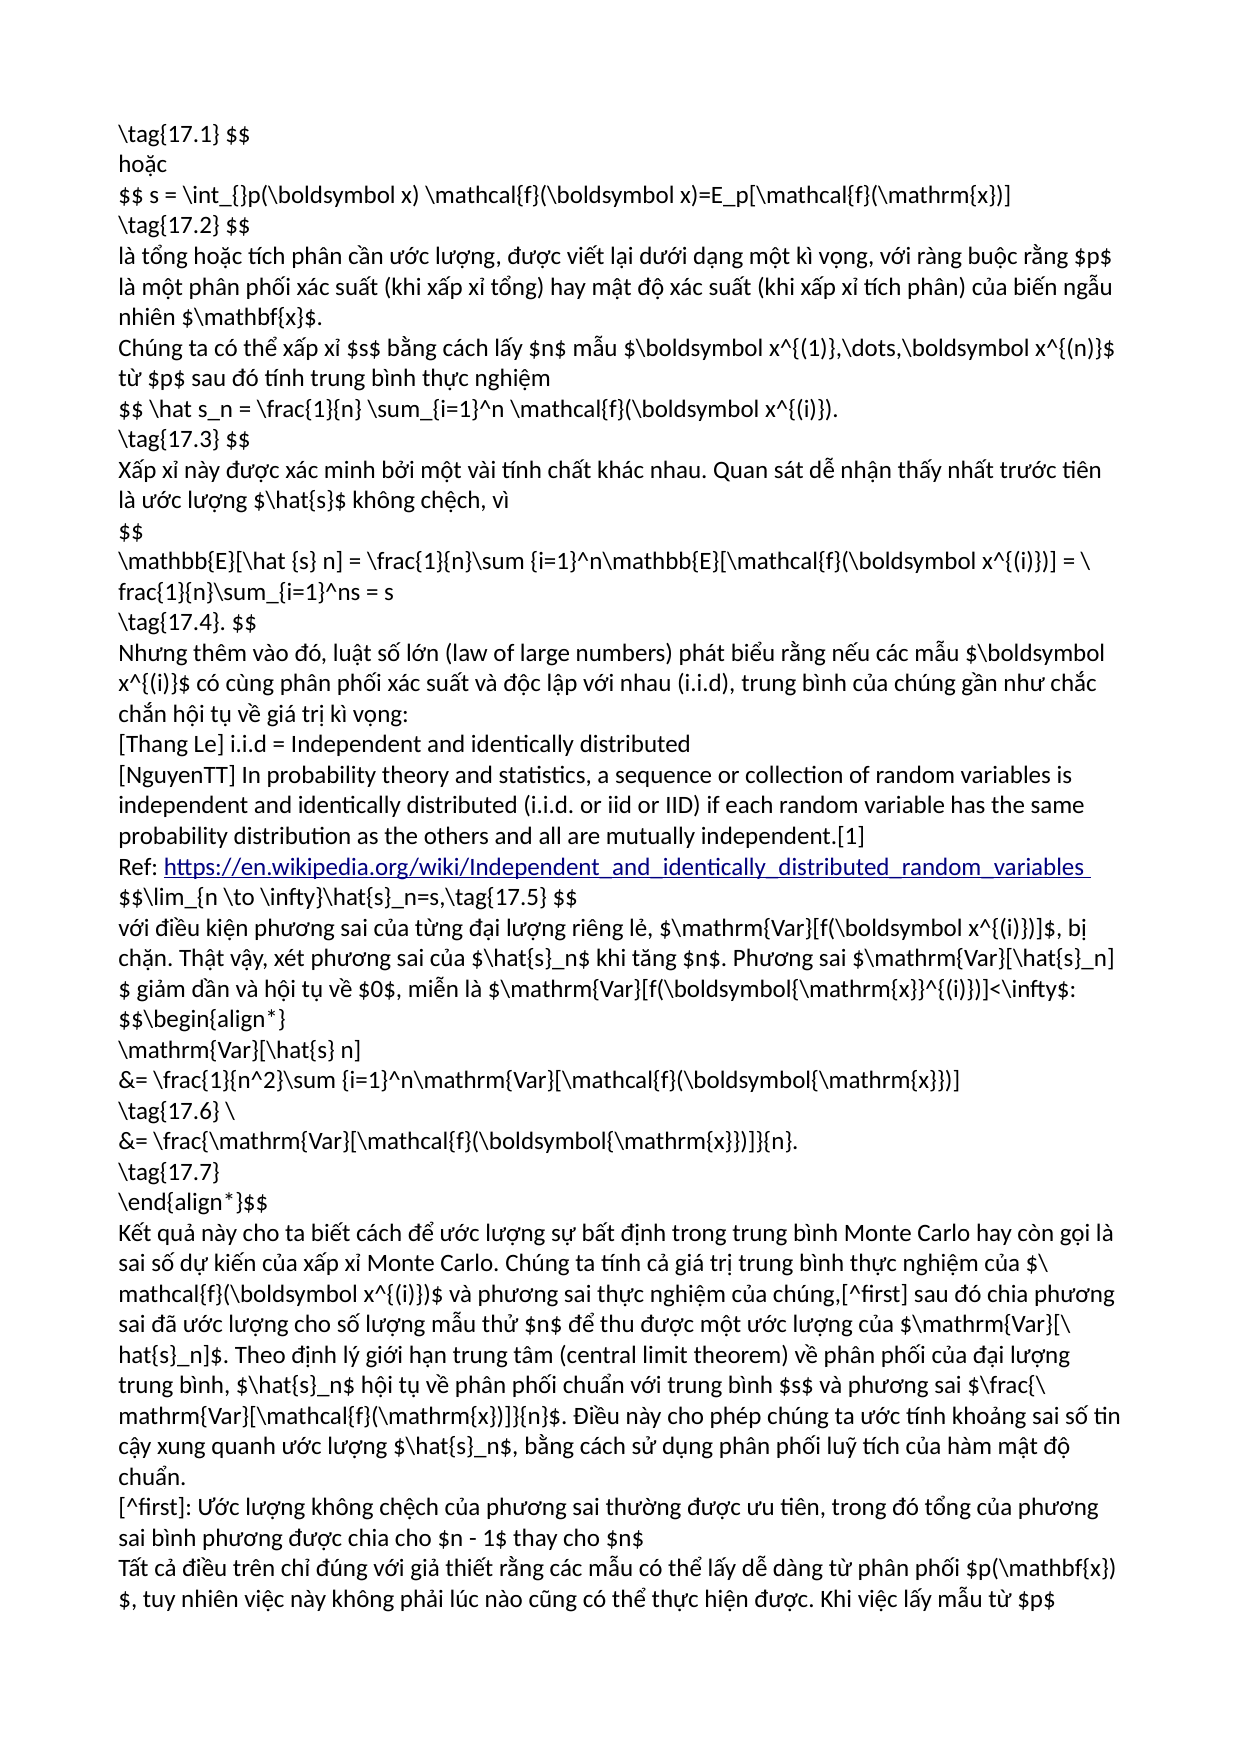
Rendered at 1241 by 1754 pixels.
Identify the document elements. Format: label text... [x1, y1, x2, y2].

text Tất cả điều trên chỉ đúng với giả thiết rằng các mẫu có thể lấy dễ dàng từ phân phối $p(\mathbf{x})$, tuy nhiên việc này không phải lúc nào cũng có thể thực hiện được. Khi việc lấy mẫu từ $p$ [118, 1553, 1122, 1614]
text \tag{17.7} [118, 1156, 1122, 1186]
text \tag{17.2} $$ [118, 210, 1122, 240]
text \tag{17.6} \ [118, 1095, 1122, 1125]
text &= \frac{1}{n^2}\sum {i=1}^n\mathrm{Var}[\mathcal{f}(\boldsymbol{\mathrm{x}})] [118, 1064, 1122, 1095]
text $$\lim_{n \to \infty}\hat{s}_n=s,\tag{17.5} $$ [118, 881, 1122, 912]
text là tổng hoặc tích phân cần ước lượng, được viết lại dưới dạng một kì vọng, với ràng buộc rằng $p$ là một phân phối xác suất (khi xấp xỉ tổng) hay mật độ xác suất (khi xấp xỉ tích phân) của biến ngẫu nhiên $\mathbf{x}$. [118, 240, 1122, 332]
text \end{align*}$$ [118, 1186, 1122, 1217]
text \mathbb{E}[\hat {s} n] = \frac{1}{n}\sum {i=1}^n\mathbb{E}[\mathcal{f}(\boldsymbol x^{(i)})] = \frac{1}{n}\sum_{i=1}^ns = s [118, 545, 1122, 606]
text Nhưng thêm vào đó, luật số lớn (law of large numbers) phát biểu rằng nếu các mẫu $\boldsymbol x^{(i)}$ có cùng phân phối xác suất và độc lập với nhau (i.i.d), trung bình của chúng gần như chắc chắn hội tụ về giá trị kì vọng: [118, 637, 1122, 728]
text Chúng ta có thể xấp xỉ $s$ bằng cách lấy $n$ mẫu $\boldsymbol x^{(1)},\dots,\boldsymbol x^{(n)}$ từ $p$ sau đó tính trung bình thực nghiệm [118, 332, 1122, 393]
text $$ \hat s_n = \frac{1}{n} \sum_{i=1}^n \mathcal{f}(\boldsymbol x^{(i)}). [118, 393, 1122, 423]
text Xấp xỉ này được xác minh bởi một vài tính chất khác nhau. Quan sát dễ nhận thấy nhất trước tiên là ước lượng $\hat{s}$ không chệch, vì [118, 454, 1122, 515]
text [^first]: Ước lượng không chệch của phương sai thường được ưu tiên, trong đó tổng của phương sai bình phương được chia cho $n - 1$ thay cho $n$ [118, 1492, 1122, 1553]
text Kết quả này cho ta biết cách để ước lượng sự bất định trong trung bình Monte Carlo hay còn gọi là sai số dự kiến của xấp xỉ Monte Carlo. Chúng ta tính cả giá trị trung bình thực nghiệm của $\mathcal{f}(\boldsymbol x^{(i)})$ và phương sai thực nghiệm của chúng,[^first] sau đó chia phương sai đã ước lượng cho số lượng mẫu thử $n$ để thu được một ước lượng của $\mathrm{Var}[\hat{s}_n]$. Theo định lý giới hạn trung tâm (central limit theorem) về phân phối của đại lượng trung bình, $\hat{s}_n$ hội tụ về phân phối chuẩn với trung bình $s$ và phương sai $\frac{\mathrm{Var}[\mathcal{f}(\mathrm{x})]}{n}$. Điều này cho phép chúng ta ước tính khoảng sai số tin cậy xung quanh ước lượng $\hat{s}_n$, bằng cách sử dụng phân phối luỹ tích của hàm mật độ chuẩn. [118, 1217, 1122, 1492]
text \tag{17.1} $$ [118, 118, 1122, 149]
text \tag{17.3} $$ [118, 423, 1122, 454]
text [Thang Le] i.i.d = Independent and identically distributed [118, 728, 1122, 759]
text \tag{17.4}. $$ [118, 606, 1122, 637]
text Ref: https://en.wikipedia.org/wiki/Independent_and_identically_distributed_random_variables [118, 851, 1122, 881]
text &= \frac{\mathrm{Var}[\mathcal{f}(\boldsymbol{\mathrm{x}})]}{n}. [118, 1125, 1122, 1156]
text với điều kiện phương sai của từng đại lượng riêng lẻ, $\mathrm{Var}[f(\boldsymbol x^{(i)})]$, bị chặn. Thật vậy, xét phương sai của $\hat{s}_n$ khi tăng $n$. Phương sai $\mathrm{Var}[\hat{s}_n]$ giảm dần và hội tụ về $0$, miễn là $\mathrm{Var}[f(\boldsymbol{\mathrm{x}}^{(i)})]<\infty$: [118, 912, 1122, 1003]
text $$\begin{align*} [118, 1003, 1122, 1034]
text hoặc [118, 149, 1122, 179]
text $$ s = \int_{}p(\boldsymbol x) \mathcal{f}(\boldsymbol x)=E_p[\mathcal{f}(\mathrm{x})] [118, 179, 1122, 210]
text \mathrm{Var}[\hat{s} n] [118, 1034, 1122, 1064]
text [NguyenTT] In probability theory and statistics, a sequence or collection of random variables is independent and identically distributed (i.i.d. or iid or IID) if each random variable has the same probability distribution as the others and all are mutually independent.[1] [118, 759, 1122, 851]
text $$ [118, 515, 1122, 545]
